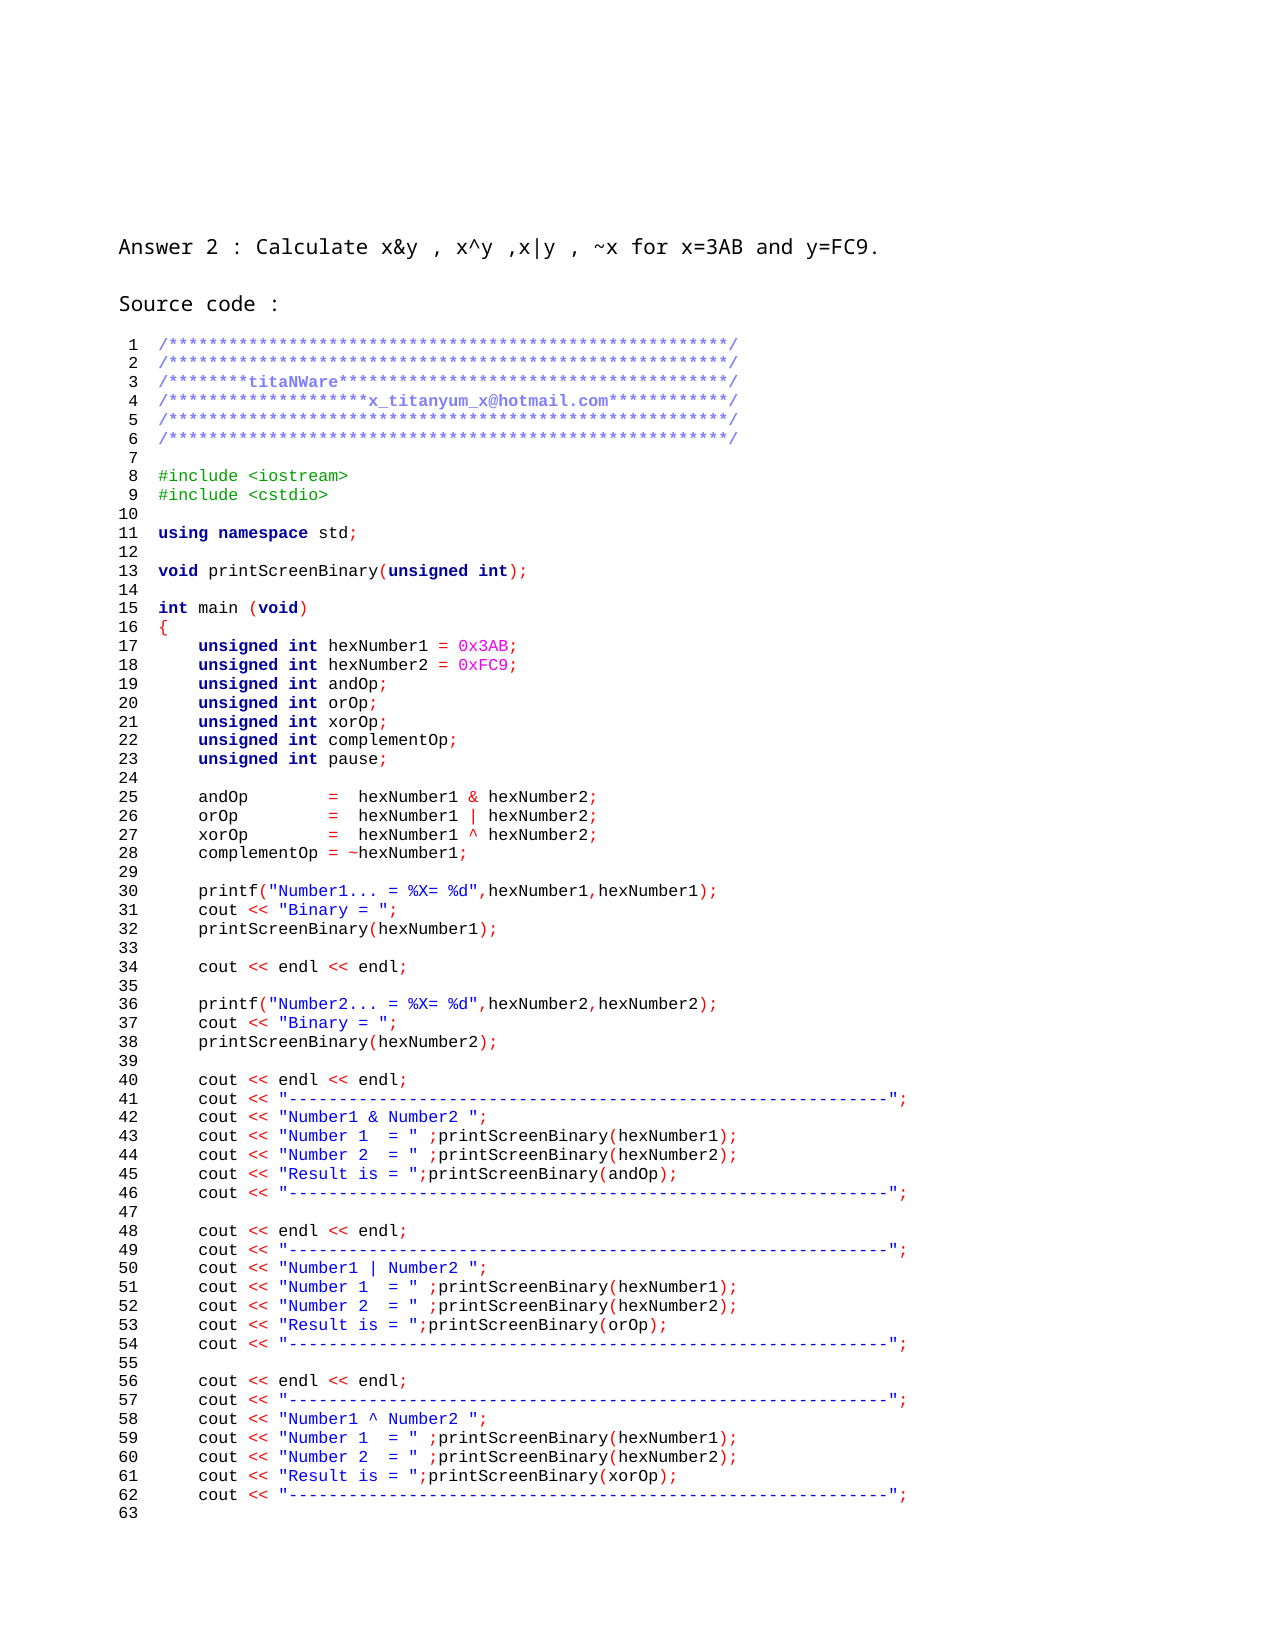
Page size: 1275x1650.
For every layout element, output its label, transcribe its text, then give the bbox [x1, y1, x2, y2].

text 12 [118, 543, 1157, 562]
text 62 cout << "------------------------------------------------------------"; [118, 1486, 1157, 1505]
text 21 unsigned int xorOp; [118, 713, 1157, 732]
text 33 [118, 939, 1157, 958]
text 22 unsigned int complementOp; [118, 732, 1157, 751]
text 53 cout << "Result is = ";printScreenBinary(orOp); [118, 1316, 1157, 1335]
text 18 unsigned int hexNumber2 = 0xFC9; [118, 657, 1157, 675]
text 23 unsigned int pause; [118, 751, 1157, 770]
text 50 cout << "Number1 | Number2 "; [118, 1260, 1157, 1279]
text 2 /********************************************************/ [118, 355, 1157, 374]
text 37 cout << "Binary = "; [118, 1015, 1157, 1034]
text 10 [118, 506, 1157, 524]
text 36 printf("Number2... = %X= %d",hexNumber2,hexNumber2); [118, 996, 1157, 1015]
text 25 andOp = hexNumber1 & hexNumber2; [118, 788, 1157, 807]
text 28 complementOp = ~hexNumber1; [118, 845, 1157, 864]
text 38 printScreenBinary(hexNumber2); [118, 1034, 1157, 1052]
text 43 cout << "Number 1 = " ;printScreenBinary(hexNumber1); [118, 1128, 1157, 1147]
text 41 cout << "------------------------------------------------------------"; [118, 1090, 1157, 1109]
text 45 cout << "Result is = ";printScreenBinary(andOp); [118, 1166, 1157, 1184]
text 14 [118, 581, 1157, 600]
text 11 using namespace std; [118, 524, 1157, 543]
text 60 cout << "Number 2 = " ;printScreenBinary(hexNumber2); [118, 1448, 1157, 1467]
text 35 [118, 977, 1157, 996]
text 20 unsigned int orOp; [118, 694, 1157, 713]
text 48 cout << endl << endl; [118, 1222, 1157, 1241]
text 6 /********************************************************/ [118, 430, 1157, 449]
text 1 /********************************************************/ [118, 336, 1157, 355]
text 31 cout << "Binary = "; [118, 902, 1157, 921]
text 56 cout << endl << endl; [118, 1373, 1157, 1392]
text 55 [118, 1354, 1157, 1373]
text 16 { [118, 619, 1157, 638]
text 54 cout << "------------------------------------------------------------"; [118, 1335, 1157, 1354]
text 30 printf("Number1... = %X= %d",hexNumber1,hexNumber1); [118, 883, 1157, 902]
text 4 /********************x_titanyum_x@hotmail.com************/ [118, 393, 1157, 411]
text 39 [118, 1052, 1157, 1071]
text 5 /********************************************************/ [118, 411, 1157, 430]
text 42 cout << "Number1 & Number2 "; [118, 1109, 1157, 1128]
text 15 int main (void) [118, 600, 1157, 619]
text 63 [118, 1505, 1157, 1524]
text 32 printScreenBinary(hexNumber1); [118, 921, 1157, 939]
text 34 cout << endl << endl; [118, 958, 1157, 977]
text 59 cout << "Number 1 = " ;printScreenBinary(hexNumber1); [118, 1429, 1157, 1448]
text 40 cout << endl << endl; [118, 1071, 1157, 1090]
text 29 [118, 864, 1157, 883]
text 9 #include <cstdio> [118, 487, 1157, 506]
text 7 [118, 449, 1157, 468]
text Source code : [118, 289, 1157, 317]
text 44 cout << "Number 2 = " ;printScreenBinary(hexNumber2); [118, 1147, 1157, 1166]
text 51 cout << "Number 1 = " ;printScreenBinary(hexNumber1); [118, 1279, 1157, 1298]
text 46 cout << "------------------------------------------------------------"; [118, 1184, 1157, 1203]
text 17 unsigned int hexNumber1 = 0x3AB; [118, 638, 1157, 657]
text 27 xorOp = hexNumber1 ^ hexNumber2; [118, 826, 1157, 845]
text 26 orOp = hexNumber1 | hexNumber2; [118, 807, 1157, 826]
text Answer 2 : Calculate x&y , x^y ,x|y , ~x for x=3AB and y=FC9. [118, 232, 1157, 260]
text 19 unsigned int andOp; [118, 675, 1157, 694]
text 57 cout << "------------------------------------------------------------"; [118, 1392, 1157, 1411]
text 3 /********titaNWare***************************************/ [118, 374, 1157, 393]
text 13 void printScreenBinary(unsigned int); [118, 562, 1157, 581]
text 24 [118, 770, 1157, 788]
text 52 cout << "Number 2 = " ;printScreenBinary(hexNumber2); [118, 1298, 1157, 1316]
text 58 cout << "Number1 ^ Number2 "; [118, 1411, 1157, 1429]
text 8 #include <iostream> [118, 468, 1157, 487]
text 47 [118, 1203, 1157, 1222]
text 61 cout << "Result is = ";printScreenBinary(xorOp); [118, 1467, 1157, 1486]
text 49 cout << "------------------------------------------------------------"; [118, 1241, 1157, 1260]
